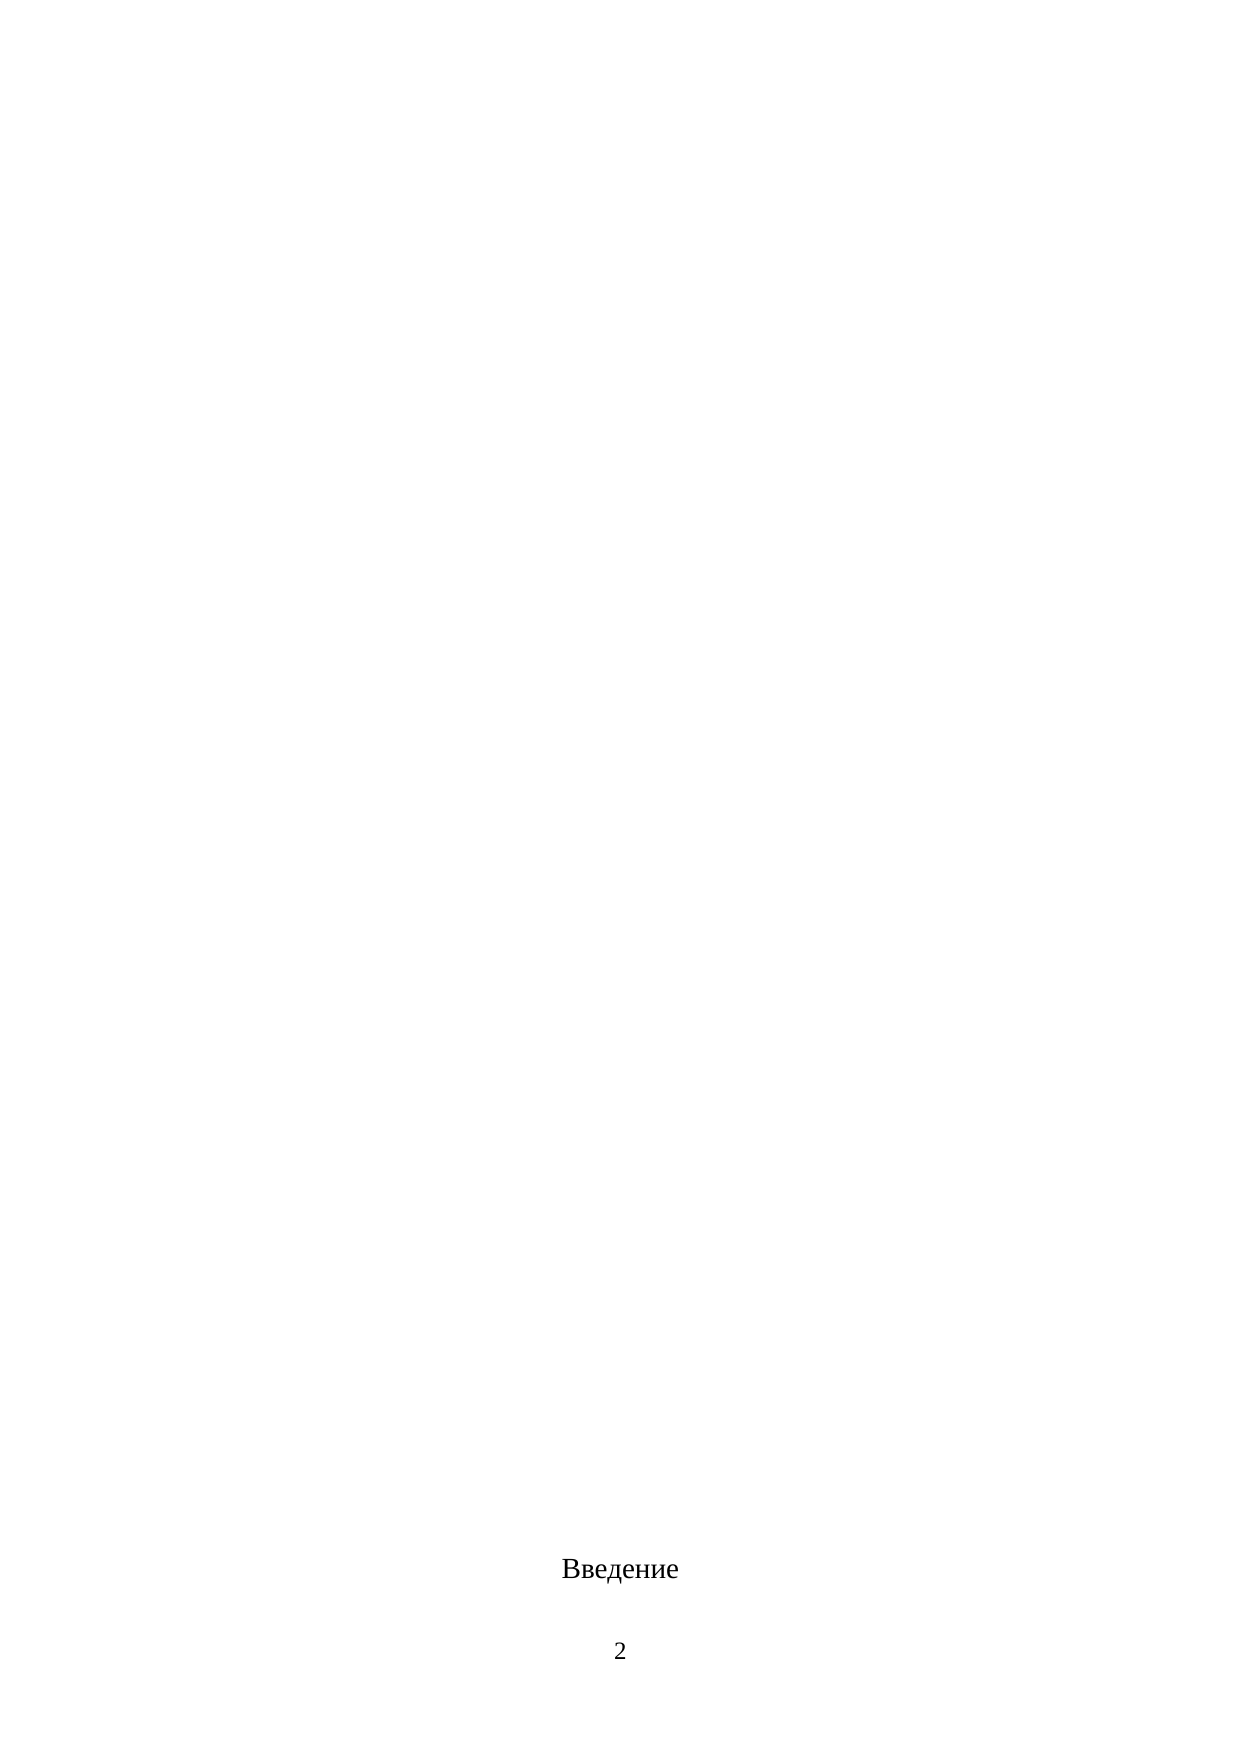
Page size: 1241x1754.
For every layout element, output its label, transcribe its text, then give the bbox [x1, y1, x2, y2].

text Введение [118, 1551, 1122, 1584]
